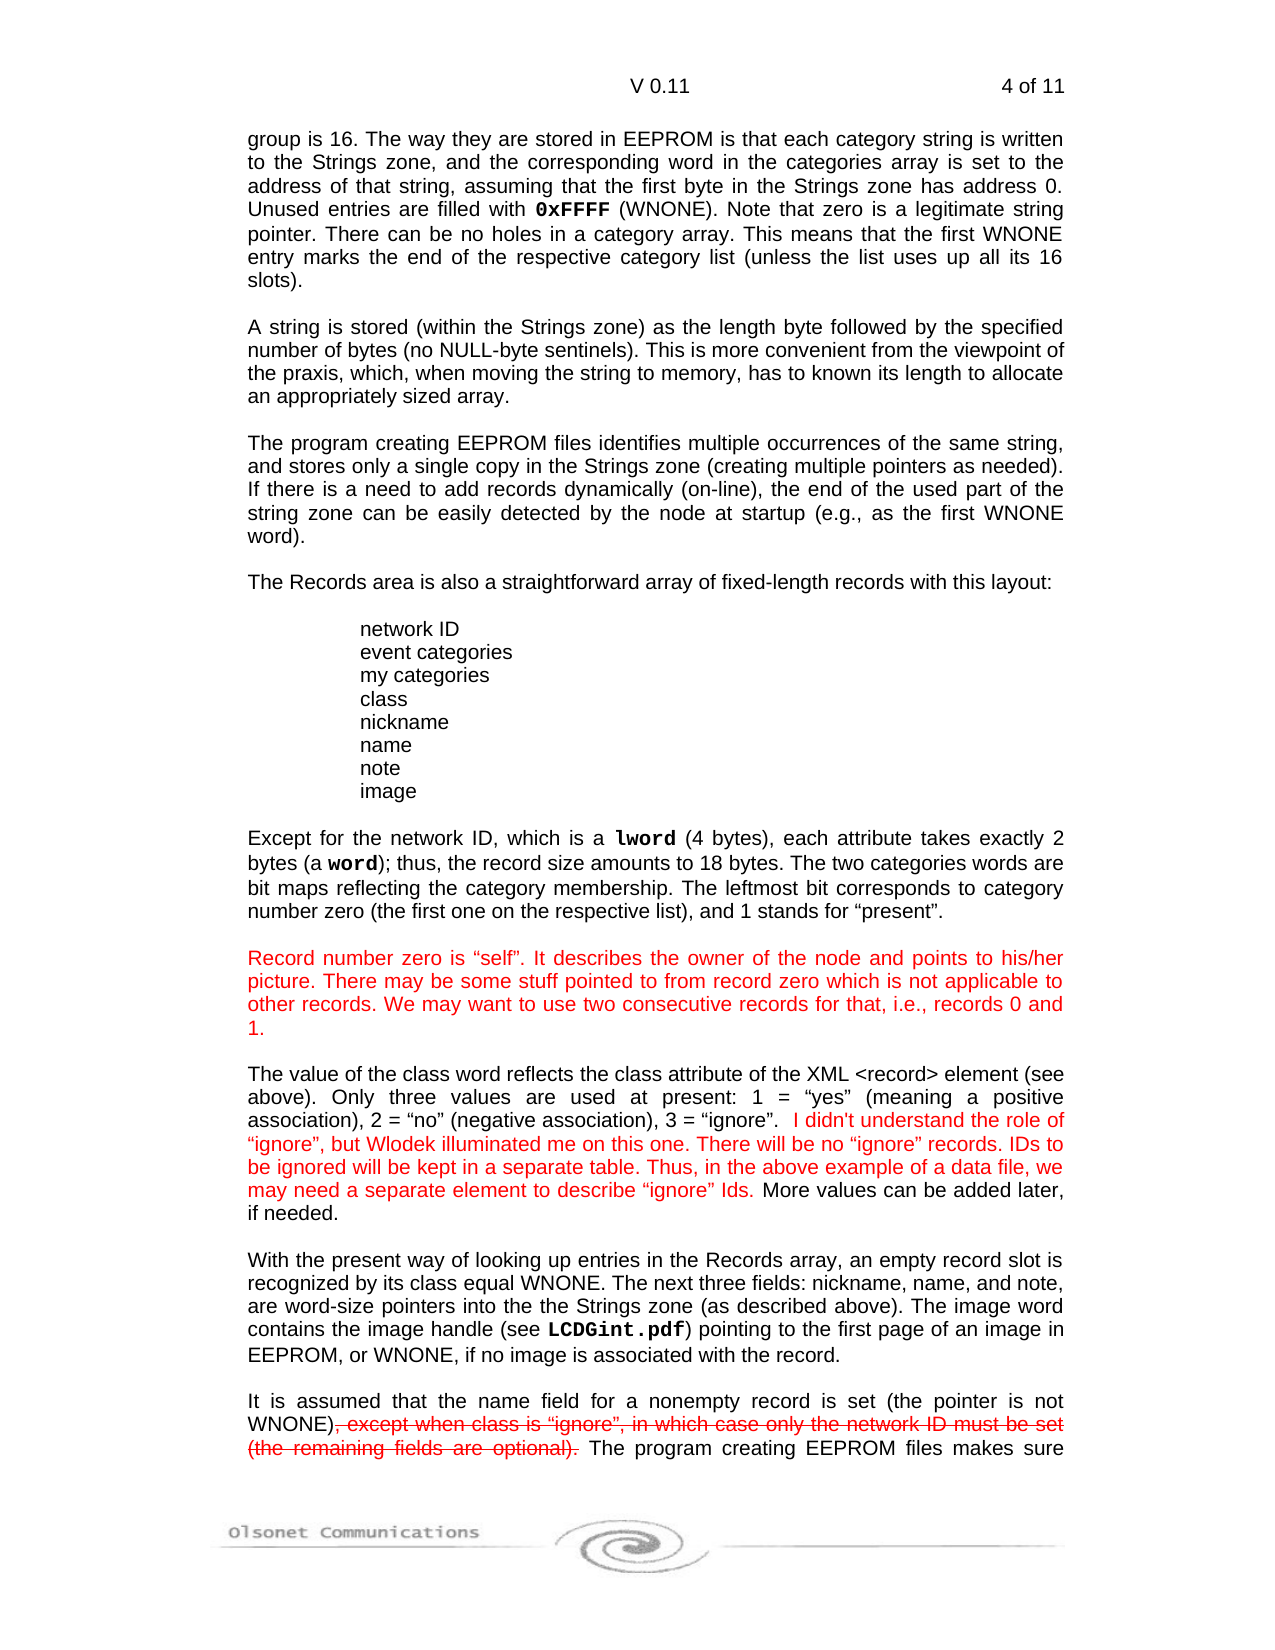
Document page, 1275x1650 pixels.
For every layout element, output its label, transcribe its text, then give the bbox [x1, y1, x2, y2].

text It is assumed that the name field for a nonempty record is set (the pointer is not WNONE), except when class is “ignore”, in which case only the network ID must be set (the remaining fields are optional). The program creating EEPROM files makes sure [247, 1389, 1065, 1459]
text A string is stored (within the Strings zone) as the length byte followed by the specified number of bytes (no NULL-byte sentinels). This is more convenient from the viewpoint of the praxis, which, when moving the string to memory, has to known its length to allocate an appropriately sized array. [247, 315, 1065, 408]
text With the present way of looking up entries in the Records array, an empty record slot is recognized by its class equal WNONE. The next three fields: nickname, name, and note, are word-size pointers into the the Strings zone (as described above). The image word contains the image handle (see LCDGint.pdf) pointing to the first page of an image in EEPROM, or WNONE, if no image is associated with the record. [247, 1248, 1065, 1366]
text Except for the network ID, which is a lword (4 bytes), each attribute takes exactly 2 bytes (a word); thus, the record size amounts to 18 bytes. The two categories words are bit maps reflecting the category membership. The leftmost bit corresponds to category number zero (the first one on the respective list), and 1 stands for “present”. [247, 826, 1065, 923]
text group is 16. The way they are stored in EEPROM is that each category string is written to the Strings zone, and the corresponding word in the categories array is set to the address of that string, assuming that the first byte in the Strings zone has address 0. Unused entries are filled with 0xFFFF (WNONE). Note that zero is a legitimate string pointer. There can be no holes in a category array. This means that the first WNONE entry marks the end of the respective category list (unless the list uses up all its 16 slots). [247, 128, 1065, 292]
text my categories [360, 664, 1065, 687]
text note [360, 757, 1065, 780]
text network ID [360, 617, 1065, 641]
text The Records area is also a straightforward array of fixed-length records with this layout: [247, 571, 1065, 594]
text Record number zero is “self”. It describes the owner of the node and points to his/her picture. There may be some stuff pointed to from record zero which is not applicable to other records. We may want to use two consecutive records for that, i.e., records 0 and 1. [247, 946, 1065, 1039]
text The program creating EEPROM files identifies multiple occurrences of the same string, and stores only a single copy in the Strings zone (creating multiple pointers as needed). If there is a need to add records dynamically (on-line), the end of the used part of the string zone can be easily detected by the node at startup (e.g., as the first WNONE word). [247, 432, 1065, 548]
text nickname [360, 710, 1065, 733]
text image [360, 780, 1065, 803]
text name [360, 733, 1065, 757]
picture [210, 1504, 1065, 1596]
text The value of the class word reflects the class attribute of the XML <record> element (see above). Only three values are used at present: 1 = “yes” (meaning a positive association), 2 = “no” (negative association), 3 = “ignore”. I didn't understand the role of “ignore”, but Wlodek illuminated me on this one. There will be no “ignore” records. IDs to be ignored will be kept in a separate table. Thus, in the above example of a data file, we may need a separate element to describe “ignore” Ids. More values can be added later, if needed. [247, 1062, 1065, 1225]
text class [360, 687, 1065, 710]
text event categories [360, 641, 1065, 664]
